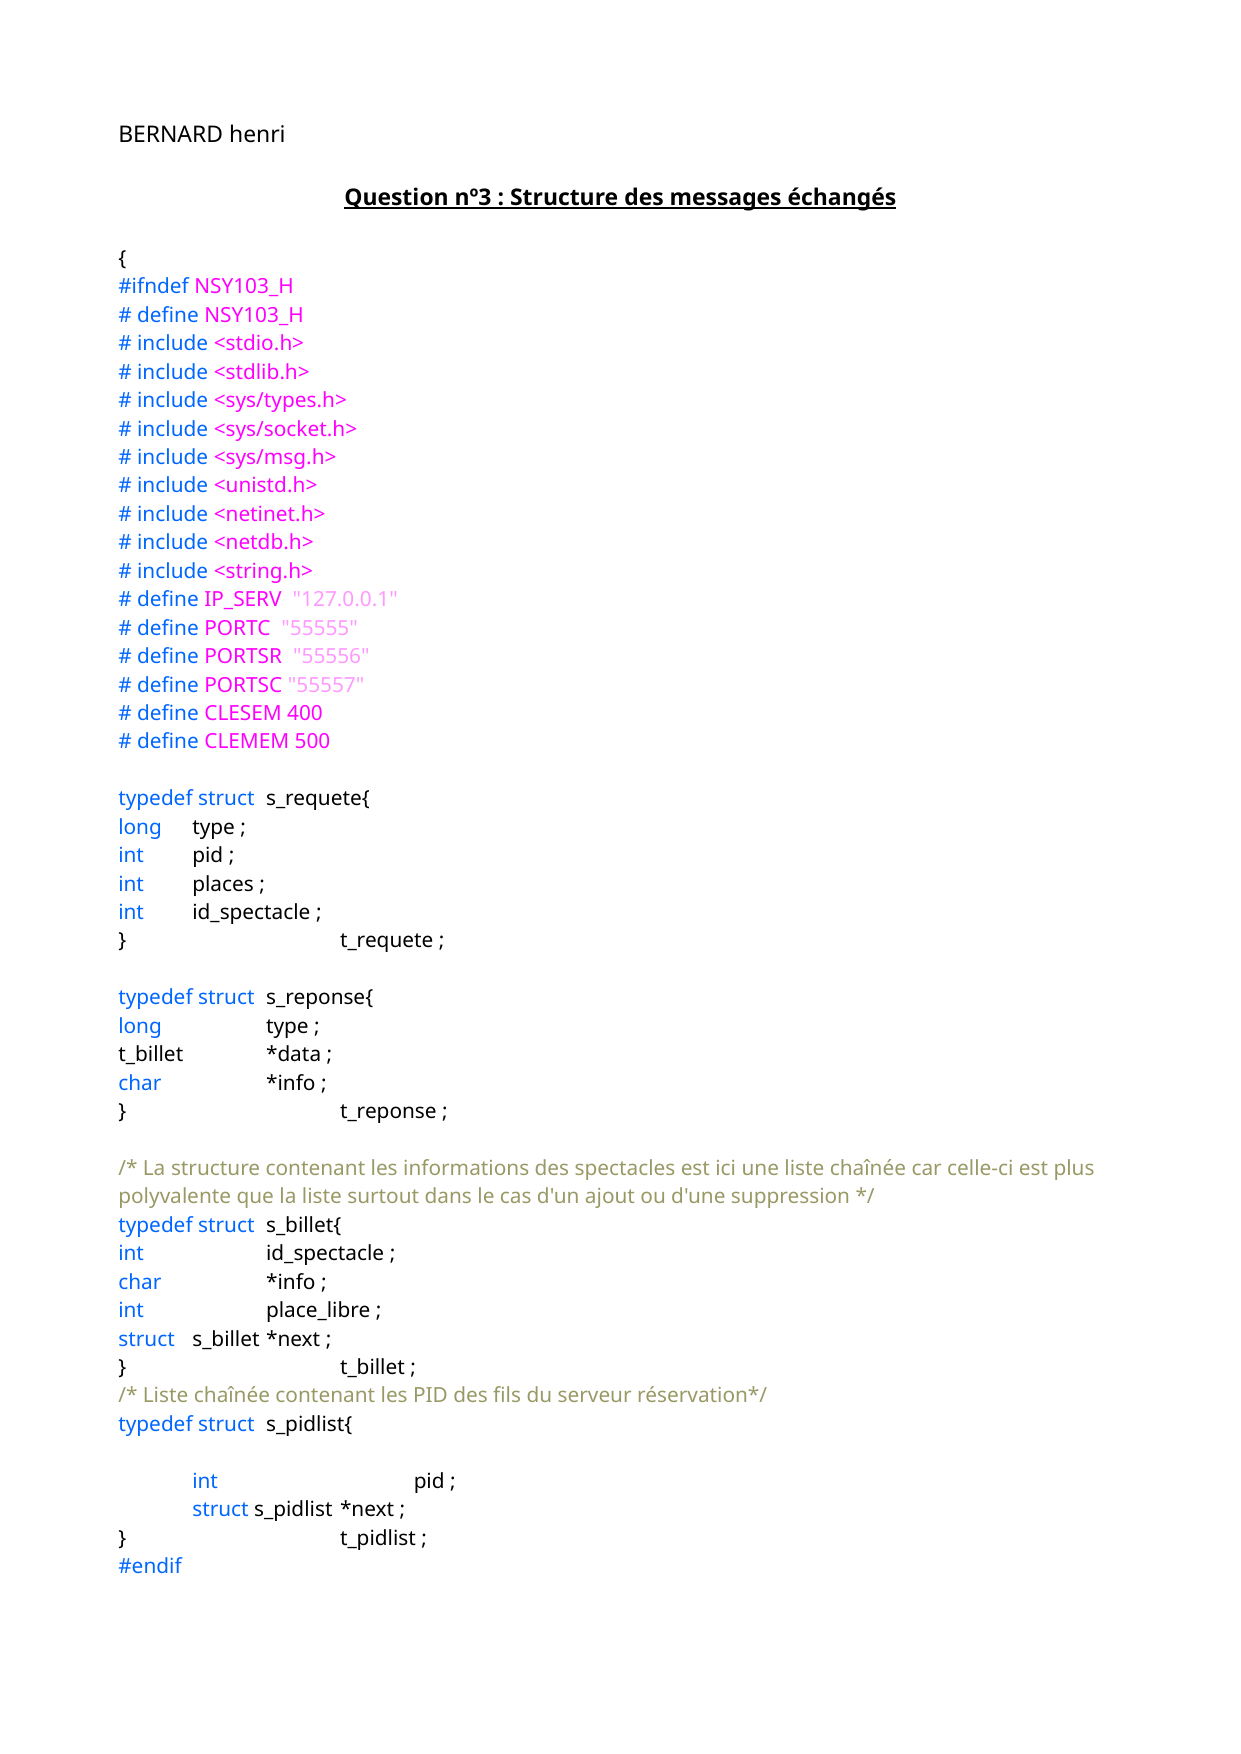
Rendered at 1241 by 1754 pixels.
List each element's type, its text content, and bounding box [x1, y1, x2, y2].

text } t_billet ; [118, 1352, 1122, 1381]
text # include <netdb.h> [118, 527, 1122, 556]
text long type ; [118, 1011, 1122, 1039]
text # include <sys/types.h> [118, 385, 1122, 414]
text char *info ; [118, 1068, 1122, 1096]
text int pid ; [118, 840, 1122, 869]
text typedef struct s_pidlist{ [118, 1409, 1122, 1437]
text /* Liste chaînée contenant les PID des fils du serveur réservation*/ [118, 1381, 1122, 1409]
text { [118, 243, 1122, 272]
text struct s_billet *next ; [118, 1324, 1122, 1352]
text int places ; [118, 869, 1122, 897]
text } t_requete ; [118, 926, 1122, 954]
text } t_reponse ; [118, 1096, 1122, 1125]
text BERNARD henri [118, 118, 1122, 149]
text # define NSY103_H [118, 300, 1122, 328]
text typedef struct s_requete{ [118, 783, 1122, 812]
text # include <sys/msg.h> [118, 442, 1122, 471]
text int pid ; [118, 1466, 1122, 1494]
text #endif [118, 1551, 1122, 1580]
text # include <stdio.h> [118, 328, 1122, 357]
text # define PORTSC "55557" [118, 670, 1122, 698]
text t_billet *data ; [118, 1039, 1122, 1068]
text char *info ; [118, 1267, 1122, 1295]
text typedef struct s_reponse{ [118, 982, 1122, 1011]
text int place_libre ; [118, 1295, 1122, 1324]
text # define IP_SERV "127.0.0.1" [118, 584, 1122, 613]
text int id_spectacle ; [118, 1238, 1122, 1267]
text # include <netinet.h> [118, 499, 1122, 527]
text # define PORTC "55555" [118, 613, 1122, 641]
text # include <string.h> [118, 556, 1122, 584]
text Question nº3 : Structure des messages échangés [118, 181, 1122, 212]
text # define PORTSR "55556" [118, 641, 1122, 670]
text struct s_pidlist *next ; [118, 1494, 1122, 1523]
text typedef struct s_billet{ [118, 1210, 1122, 1238]
text # define CLESEM 400 [118, 698, 1122, 727]
text #ifndef NSY103_H [118, 272, 1122, 300]
text } t_pidlist ; [118, 1523, 1122, 1551]
text /* La structure contenant les informations des spectacles est ici une liste chaînée car celle-ci est plus polyvalente que la liste surtout dans le cas d'un ajout ou d'une suppression */ [118, 1153, 1122, 1210]
text # define CLEMEM 500 [118, 727, 1122, 755]
text # include <stdlib.h> [118, 357, 1122, 385]
text int id_spectacle ; [118, 897, 1122, 926]
text # include <unistd.h> [118, 471, 1122, 499]
text # include <sys/socket.h> [118, 414, 1122, 442]
text long type ; [118, 812, 1122, 840]
